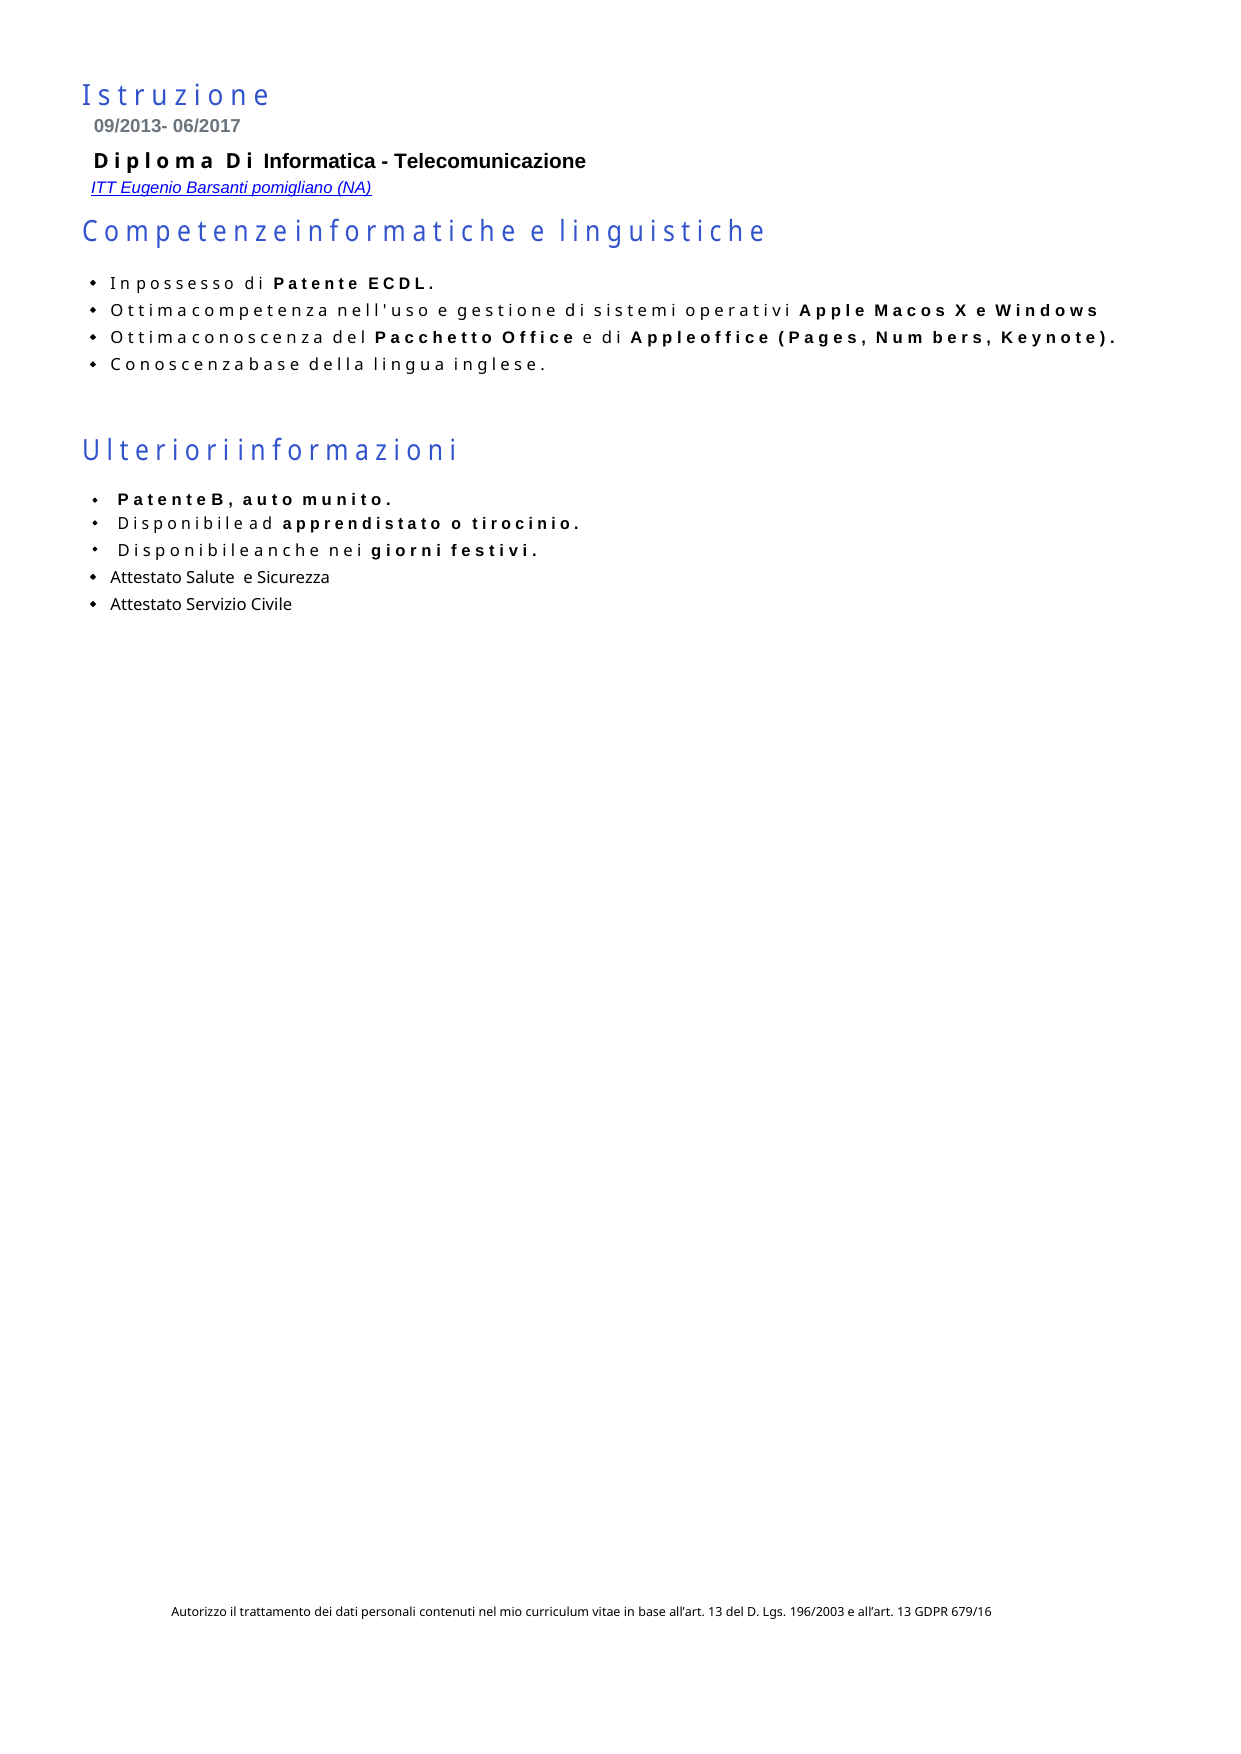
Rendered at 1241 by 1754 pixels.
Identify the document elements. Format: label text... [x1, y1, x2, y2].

text Autorizzo il trattamento dei dati personali contenuti nel mio curriculum vitae in base all’art. 13 del D. Lgs. 196/2003 e all’art. 13 GDPR 679/16 [171, 1603, 1157, 1620]
subtitle U l t e r i o r i i n f o r m a z i o n i [82, 429, 1157, 469]
text Attestato Salute e Sicurezza [110, 565, 1157, 588]
subtitle I s t r u z i o n e [82, 75, 1157, 114]
text D i s p o n i b i l e a d a p p r e n d i s t a t o o t i r o c i n i o . [117, 512, 1157, 535]
text O t t i m a c o m p e t e n z a n e l l ' u s o e g e s t i o n e d i s i s t e m i o p e r a t i v i A p p l e M a c o s X e W i n d o w s [110, 298, 1157, 321]
text D i s p o n i b i l e a n c h e n e i g i o r n i f e s t i v i . [117, 538, 1157, 561]
text C o n o s c e n z a b a s e d e l l a l i n g u a i n g l e s e . [110, 353, 1157, 376]
text 09/2013- 06/2017 [58, 114, 1157, 136]
subtitle C o m p e t e n z e i n f o r m a t i c h e e l i n g u i s t i c h e [82, 211, 1157, 250]
text O t t i m a c o n o s c e n z a d e l P a c c h e t t o O f f i c e e d i A p p l e o f f i c e ( P a g e s , N u m b e r s , K e y n o t e ) . [110, 326, 1157, 348]
text Attestato Servizio Civile [110, 592, 1157, 615]
text ITT Eugenio Barsanti pomigliano (NA) [58, 178, 1157, 197]
text D i p l o m a D i Informatica - Telecomunicazione [58, 146, 1157, 174]
text I n p o s s e s s o d i P a t e n t e E C D L . [110, 271, 1157, 294]
text P a t e n t e B , a u t o m u n i t o . [117, 489, 1157, 508]
